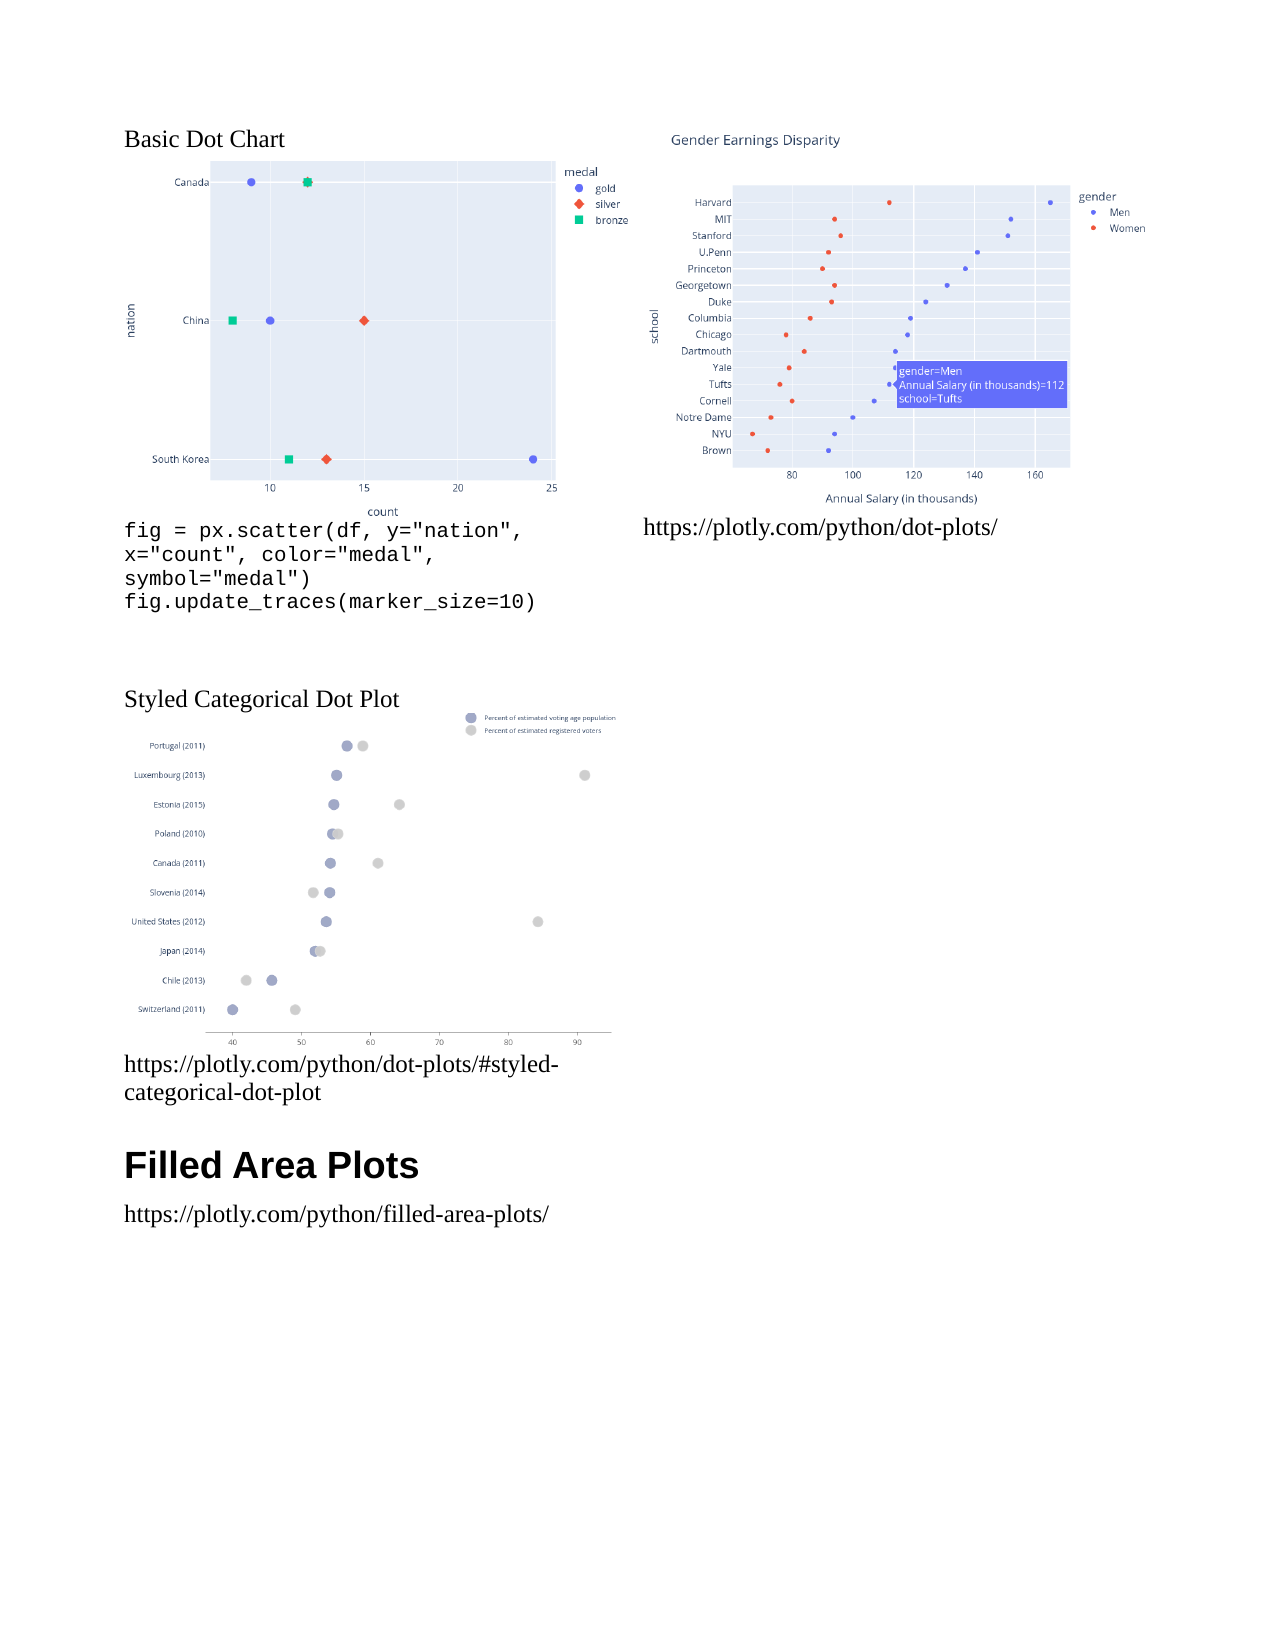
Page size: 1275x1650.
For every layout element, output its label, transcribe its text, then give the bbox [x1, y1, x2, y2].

table_cell Filled Area Plots https://plotly.com/python/filled-area-plots/ [118, 1112, 637, 1248]
picture [123, 713, 632, 1049]
table_cell Styled Categorical Dot Plot https://plotly.com/python/dot-plots/#styled-categorical-dot-plot [118, 679, 637, 1112]
table_header https://plotly.com/python/dot-plots/ [638, 118, 1157, 679]
picture [643, 123, 1152, 512]
table_cell [638, 1112, 1157, 1248]
picture [123, 152, 632, 521]
table_cell [638, 679, 1157, 1112]
table_header Basic Dot Chart fig = px.scatter(df, y="nation", x="count", color="medal", symbol="medal") fig.update_traces(marker_size=10) [118, 118, 637, 679]
